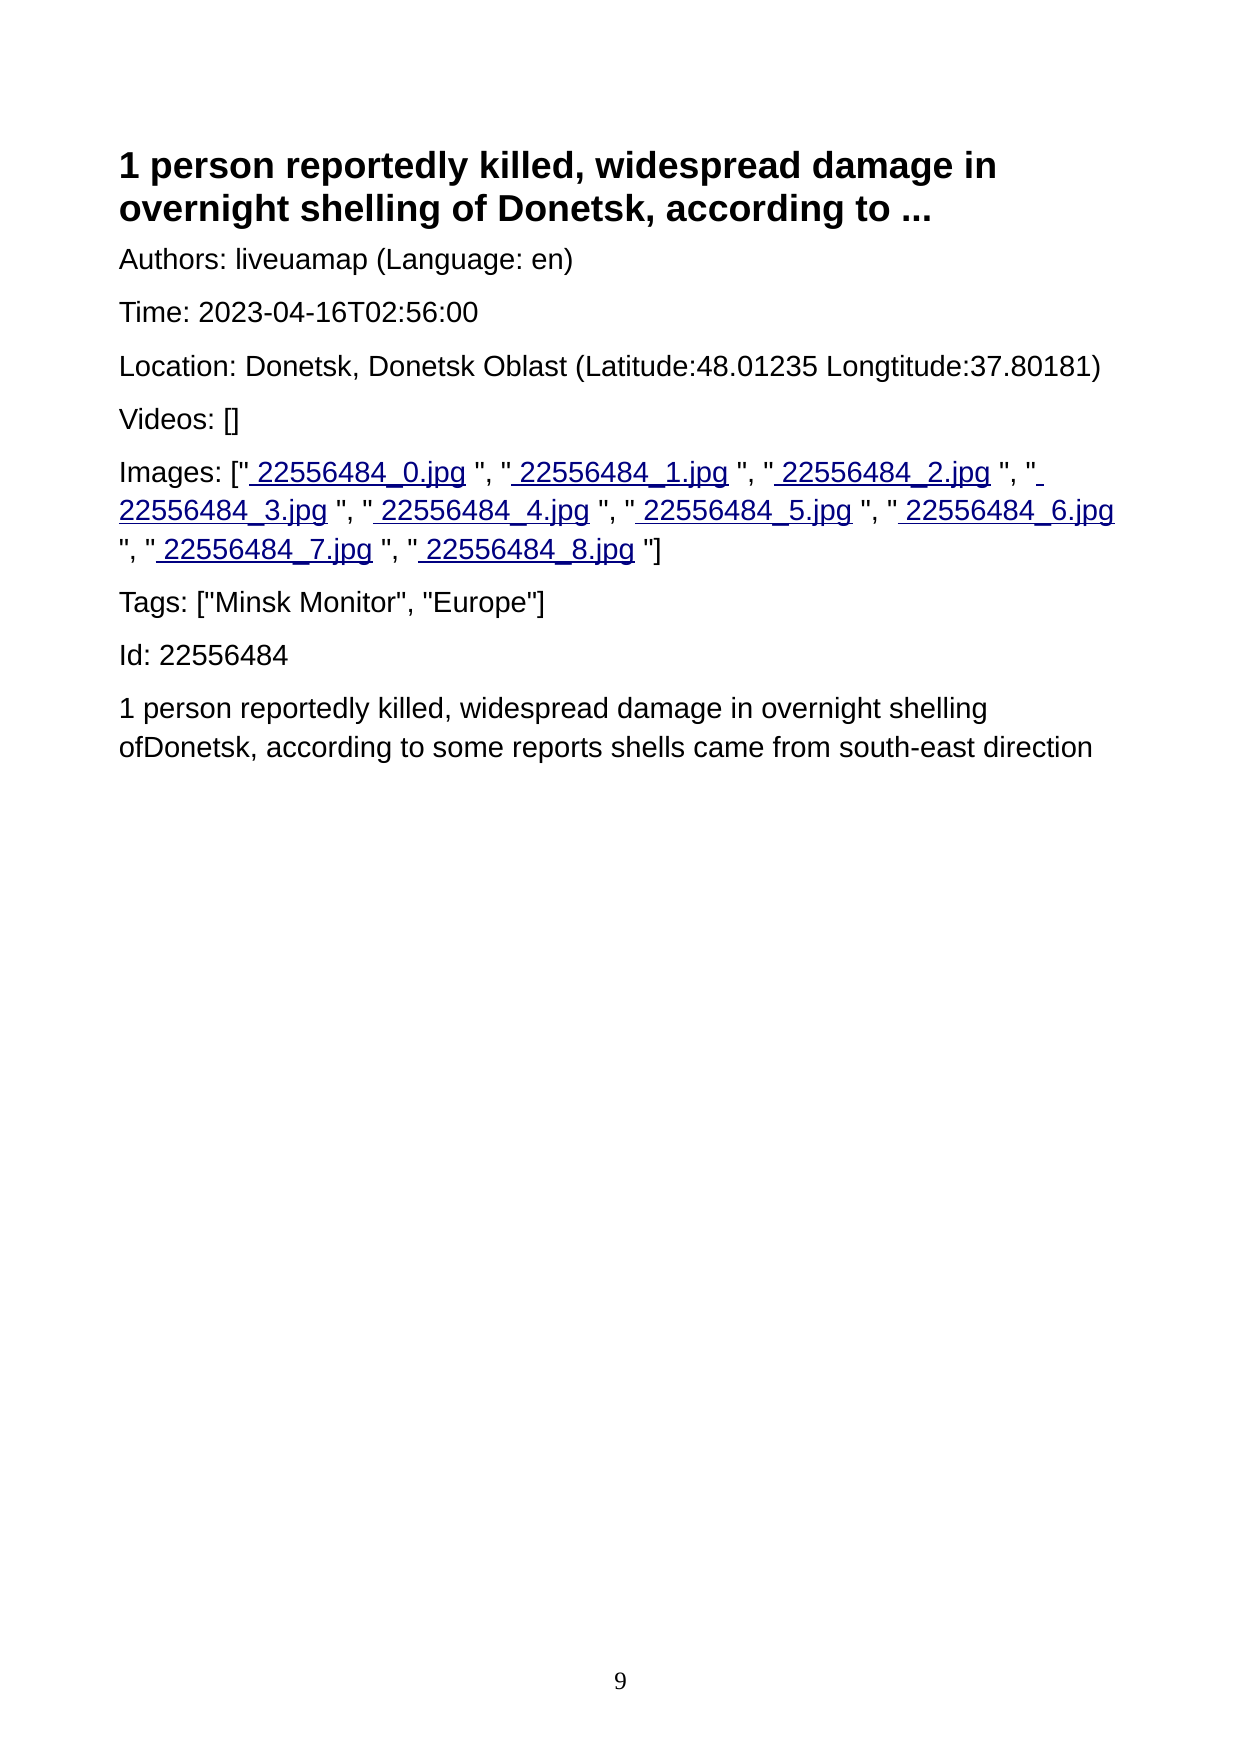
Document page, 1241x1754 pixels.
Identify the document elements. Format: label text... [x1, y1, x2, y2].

text Videos: [] [118, 402, 1122, 435]
text Tags: ["Minsk Monitor", "Europe"] [118, 585, 1122, 618]
text Authors: liveuamap (Language: en) [118, 242, 1122, 276]
text Time: 2023-04-16T02:56:00 [118, 295, 1122, 329]
text Id: 22556484 [118, 638, 1122, 672]
text Location: Donetsk, Donetsk Oblast (Latitude:48.01235 Longtitude:37.80181) [118, 348, 1122, 382]
subtitle 1 person reportedly killed, widespread damage in overnight shelling of Donetsk, according to ... [118, 143, 1122, 230]
text Images: [" 22556484_0.jpg ", " 22556484_1.jpg ", " 22556484_2.jpg ", " 22556484_3.jpg ", " 22556484_4.jpg ", " 22556484_5.jpg ", " 22556484_6.jpg ", " 22556484_7.jpg ", " 22556484_8.jpg "] [118, 455, 1122, 565]
text 1 person reportedly killed, widespread damage in overnight shelling ofDonetsk, according to some reports shells came from south-east direction [118, 691, 1122, 763]
